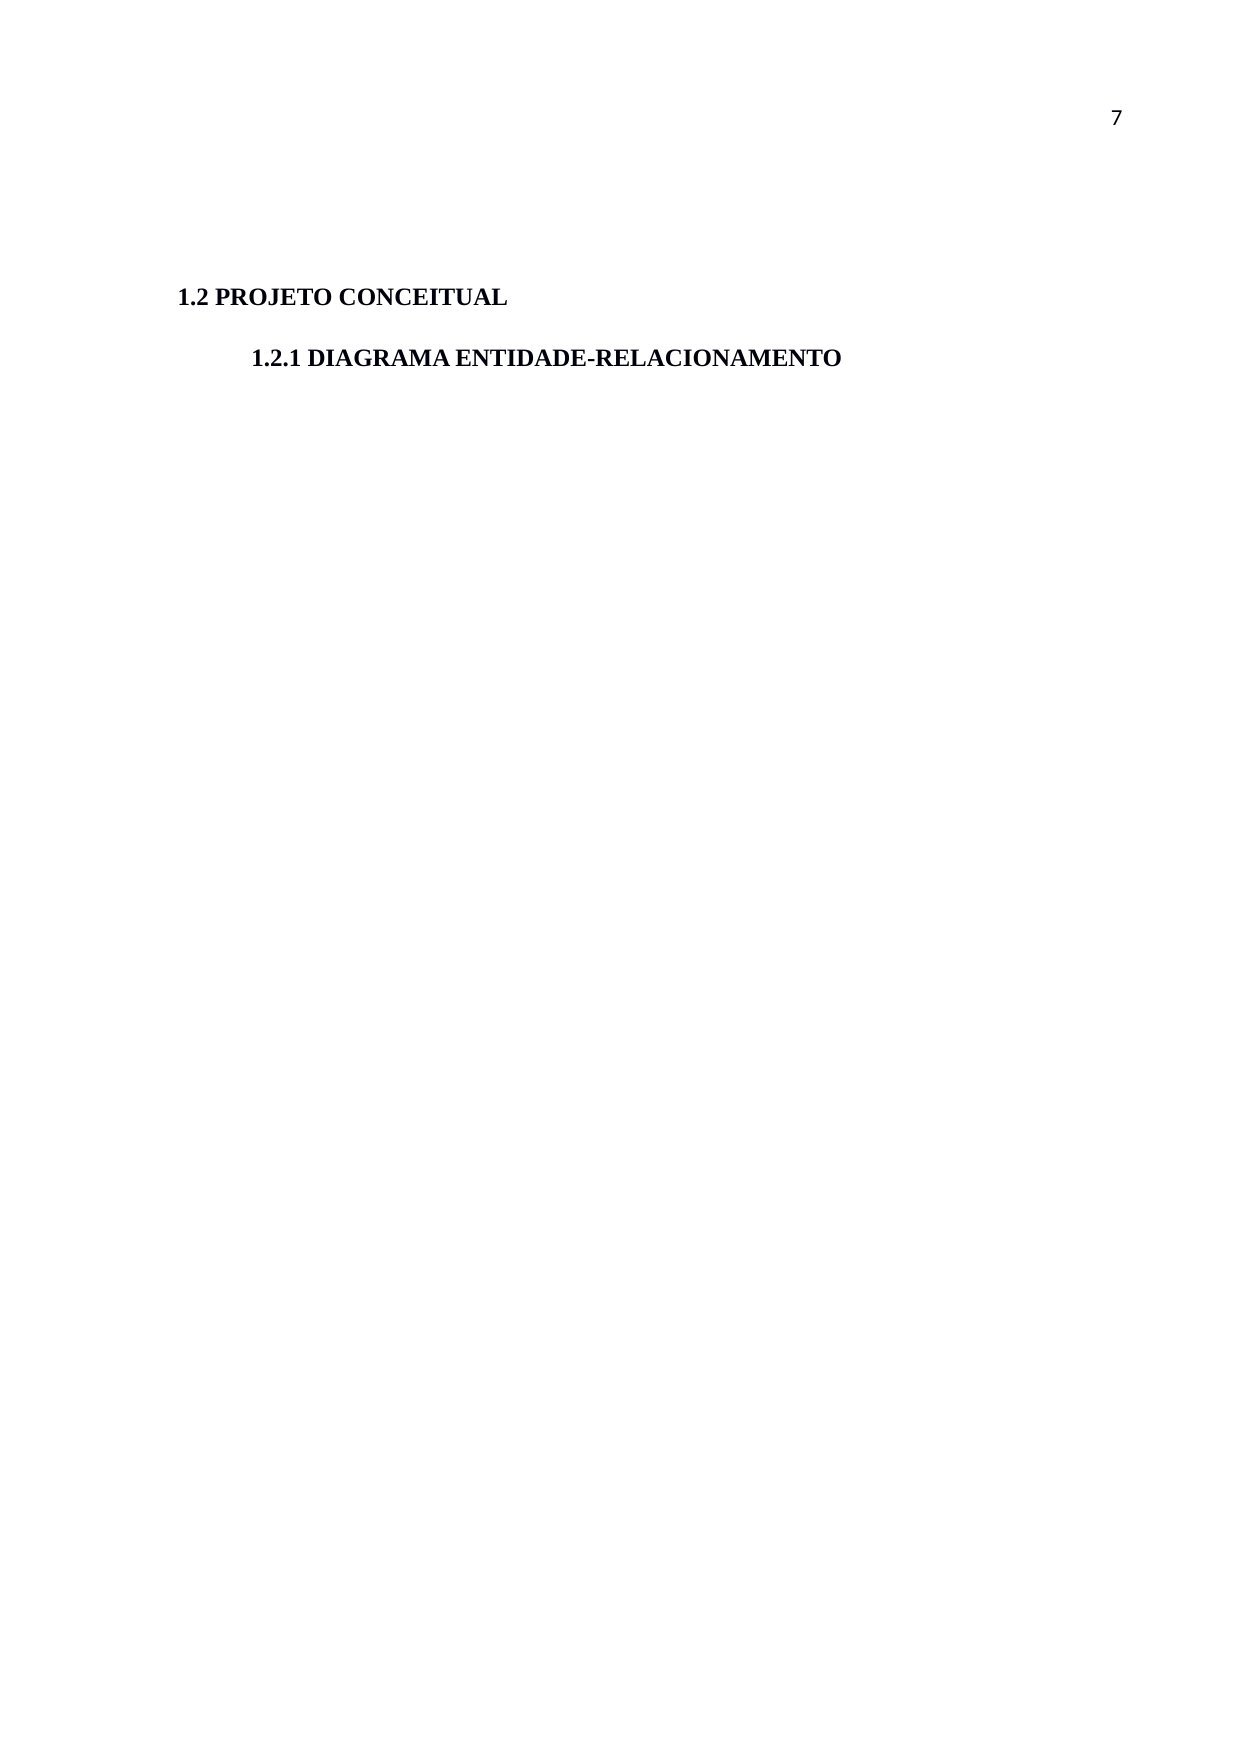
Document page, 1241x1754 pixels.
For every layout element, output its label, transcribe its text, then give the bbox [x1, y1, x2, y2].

subtitle 1.2 PROJETO CONCEITUAL [177, 282, 1122, 311]
subtitle 1.2.1 DIAGRAMA ENTIDADE-RELACIONAMENTO [177, 343, 1122, 372]
